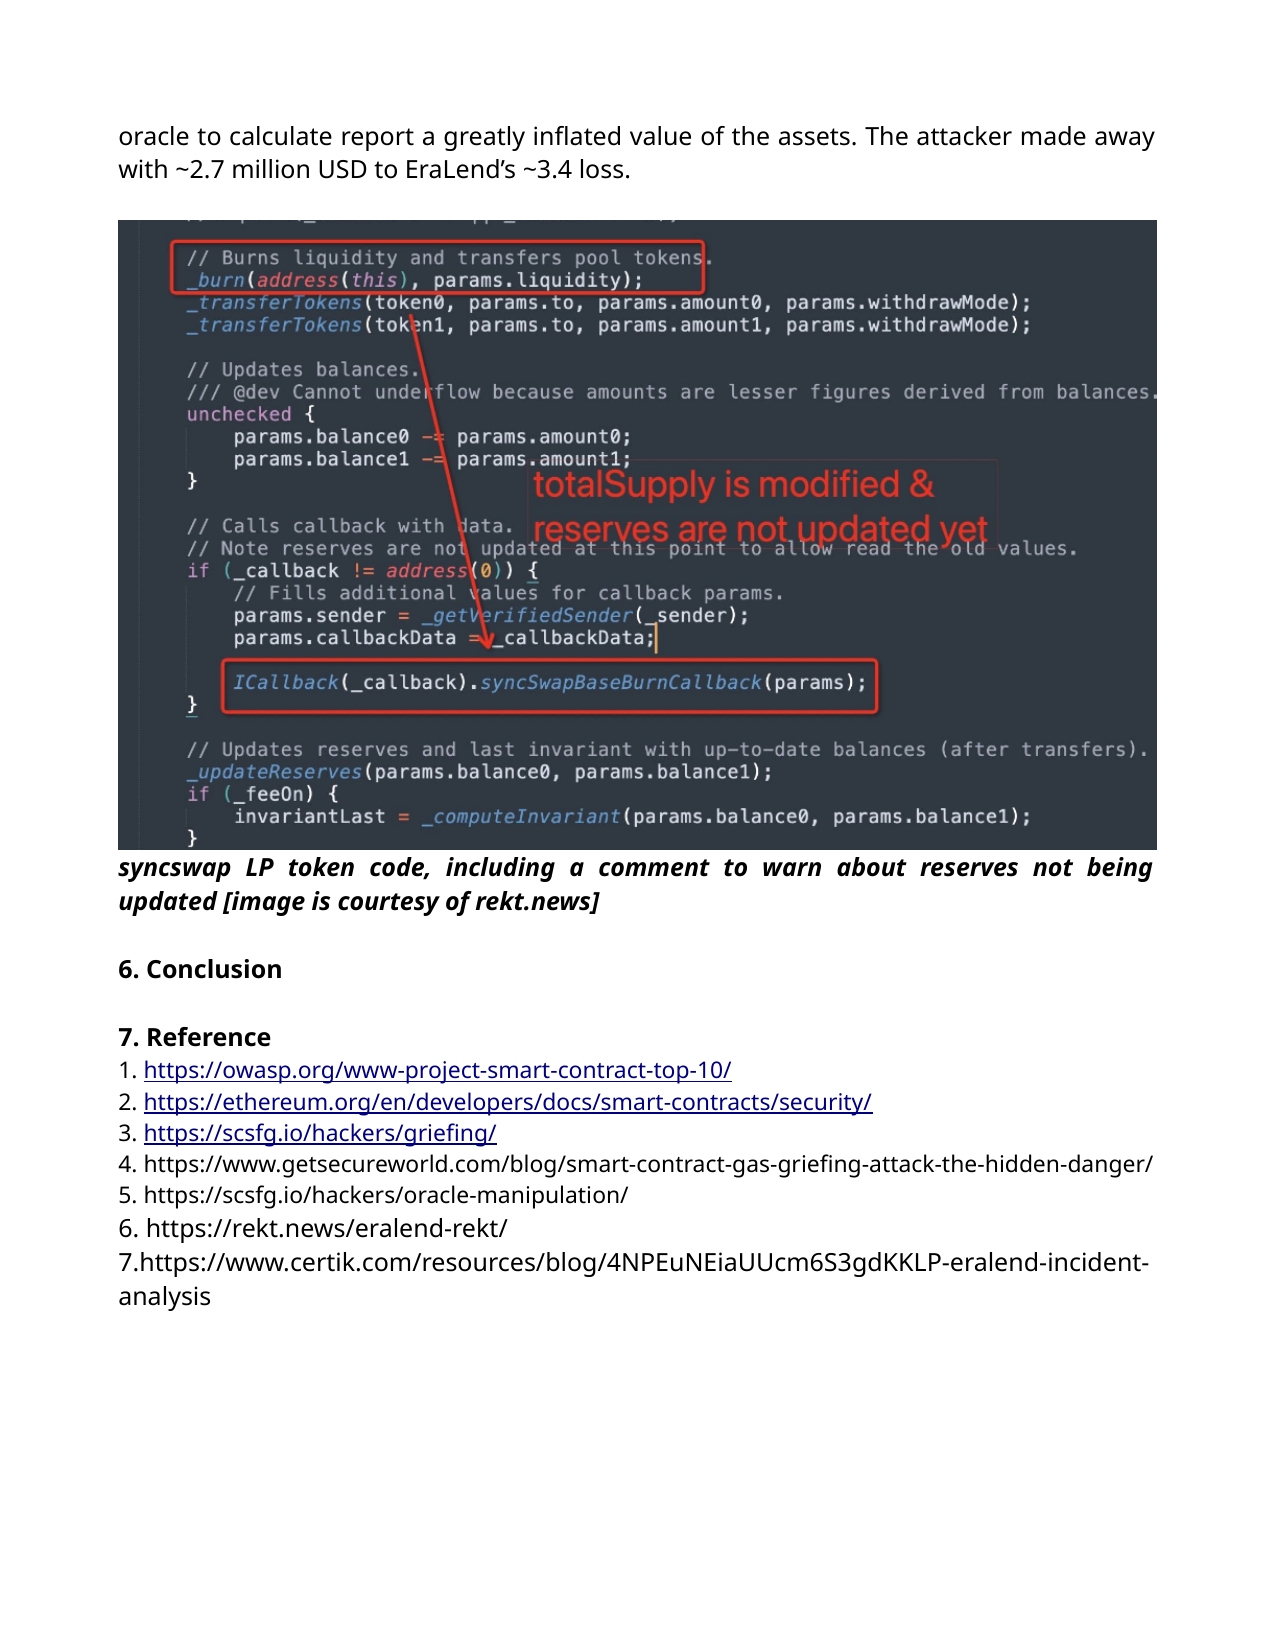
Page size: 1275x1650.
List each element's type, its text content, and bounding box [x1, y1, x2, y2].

text 6. Conclusion [118, 952, 1157, 986]
text 2. https://ethereum.org/en/developers/docs/smart-contracts/security/ [118, 1085, 1157, 1117]
text 1. https://owasp.org/www-project-smart-contract-top-10/ [118, 1054, 1157, 1085]
text syncswap LP token code, including a comment to warn about reserves not being updated [image is courtesy of rekt.news] [118, 850, 1157, 918]
text 6. https://rekt.news/eralend-rekt/ [118, 1210, 1157, 1244]
text 7. Reference [118, 1020, 1157, 1054]
text 5. https://scsfg.io/hackers/oracle-manipulation/ [118, 1179, 1157, 1210]
text 3. https://scsfg.io/hackers/griefing/ [118, 1117, 1157, 1148]
text oracle to calculate report a greatly inflated value of the assets. The attacker made away with ~2.7 million USD to EraLend’s ~3.4 loss. [118, 118, 1157, 186]
picture [118, 220, 1157, 850]
text 7.https://www.certik.com/resources/blog/4NPEuNEiaUUcm6S3gdKKLP-eralend-incident-analysis [118, 1244, 1157, 1313]
text 4. https://www.getsecureworld.com/blog/smart-contract-gas-griefing-attack-the-hidden-danger/ [118, 1148, 1157, 1179]
